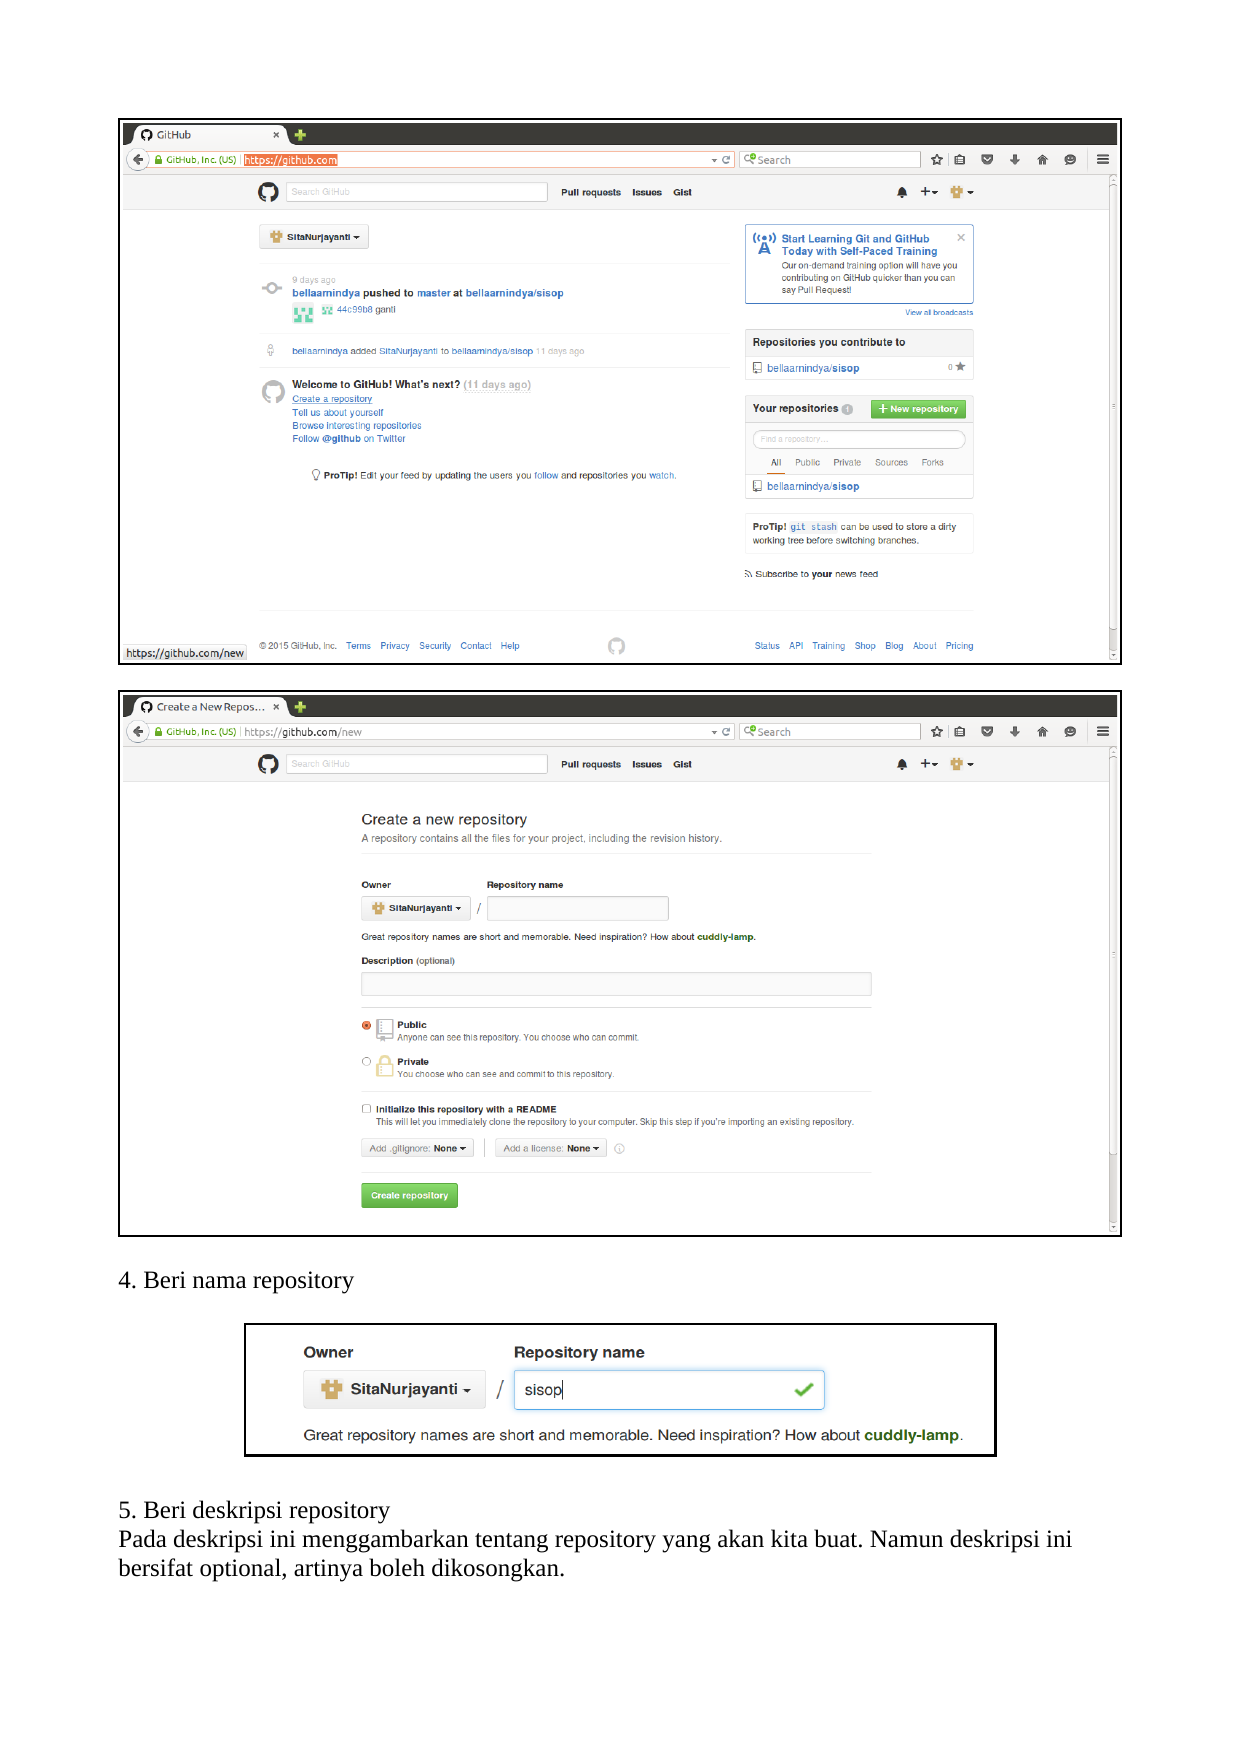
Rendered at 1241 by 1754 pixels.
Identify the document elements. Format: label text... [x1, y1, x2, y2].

text 4. Beri nama repository [118, 1266, 1122, 1294]
picture [123, 123, 1118, 660]
text 5. Beri deskripsi repository [118, 1496, 1122, 1524]
picture [123, 695, 1118, 1232]
text Pada deskripsi ini menggambarkan tentang repository yang akan kita buat. Namun deskripsi ini bersifat optional, artinya boleh dikosongkan. [118, 1524, 1122, 1582]
picture [248, 1328, 992, 1452]
